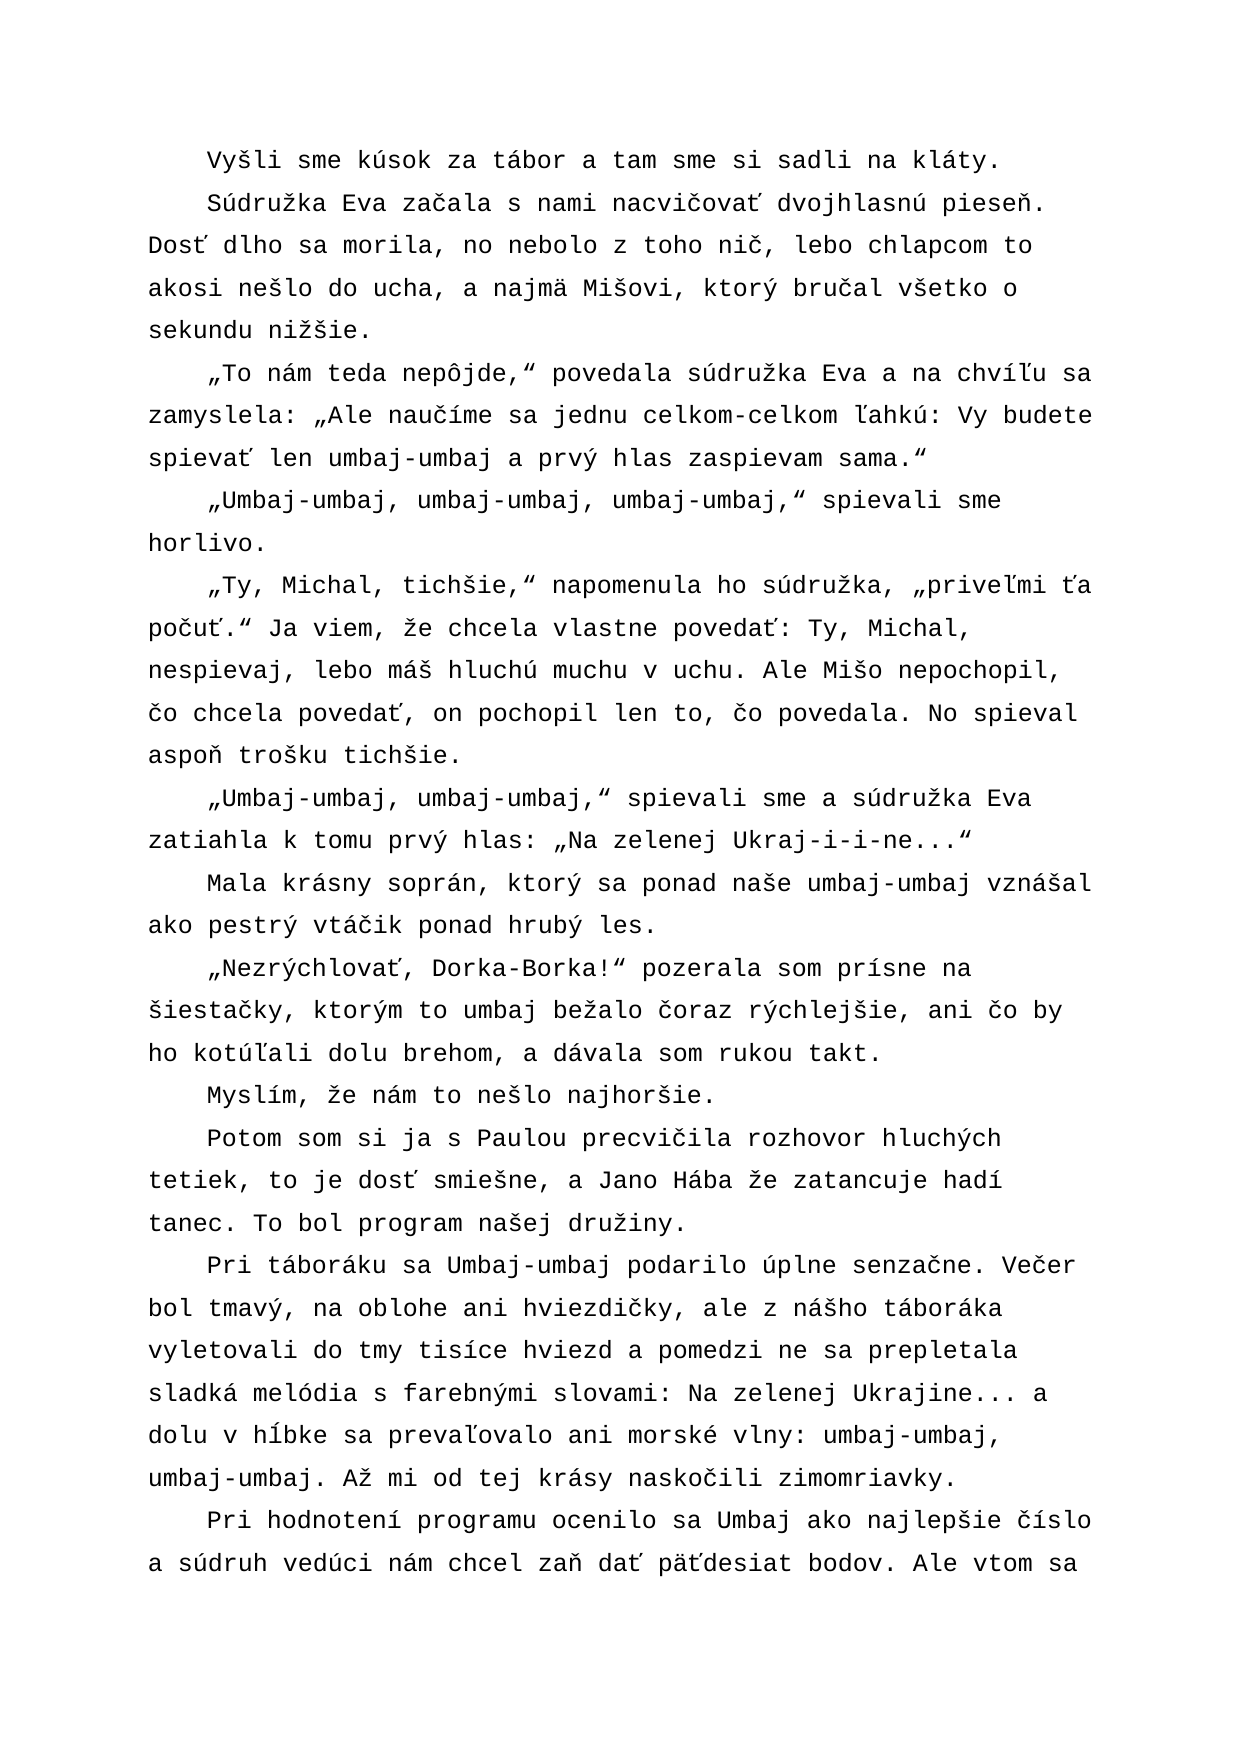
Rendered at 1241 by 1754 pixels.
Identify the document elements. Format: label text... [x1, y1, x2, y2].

text „Nezrýchlovať, Dorka-Borka!“ pozerala som prísne na šiestačky, ktorým to umbaj bežalo čoraz rýchlejšie, ani čo by ho kotúľali dolu brehom, a dávala som rukou takt. [148, 955, 1093, 1068]
text Pri hodnotení programu ocenilo sa Umbaj ako najlepšie číslo a súdruh vedúci nám chcel zaň dať päťdesiat bodov. Ale vtom sa [148, 1508, 1093, 1578]
text Mala krásny soprán, ktorý sa ponad naše umbaj-umbaj vznášal ako pestrý vtáčik ponad hrubý les. [148, 870, 1093, 941]
text Pri táboráku sa Umbaj-umbaj podarilo úplne senzačne. Večer bol tmavý, na oblohe ani hviezdičky, ale z nášho táboráka vyletovali do tmy tisíce hviezd a pomedzi ne sa prepletala sladká melódia s farebnými slovami: Na zelenej Ukrajine... a dolu v hĺbke sa prevaľovalo ani morské vlny: umbaj-umbaj, umbaj-umbaj. Až mi od tej krásy naskočili zimomriavky. [148, 1253, 1093, 1493]
text Potom som si ja s Paulou precvičila rozhovor hluchých tetiek, to je dosť smiešne, a Jano Hába že zatancuje hadí tanec. To bol program našej družiny. [148, 1125, 1093, 1238]
text Myslím, že nám to nešlo najhoršie. [148, 1083, 1093, 1111]
text „To nám teda nepôjde,“ povedala súdružka Eva a na chvíľu sa zamyslela: „Ale naučíme sa jednu celkom-celkom ľahkú: Vy budete spievať len umbaj-umbaj a prvý hlas zaspievam sama.“ [148, 360, 1093, 473]
text Vyšli sme kúsok za tábor a tam sme si sadli na kláty. [148, 148, 1093, 176]
text „Umbaj-umbaj, umbaj-umbaj,“ spievali sme a súdružka Eva zatiahla k tomu prvý hlas: „Na zelenej Ukraj-i-i-ne...“ [148, 785, 1093, 856]
text Súdružka Eva začala s nami nacvičovať dvojhlasnú pieseň. Dosť dlho sa morila, no nebolo z toho nič, lebo chlapcom to akosi nešlo do ucha, a najmä Mišovi, ktorý bručal všetko o sekundu nižšie. [148, 190, 1093, 346]
text „Ty, Michal, tichšie,“ napomenula ho súdružka, „priveľmi ťa počuť.“ Ja viem, že chcela vlastne povedať: Ty, Michal, nespievaj, lebo máš hluchú muchu v uchu. Ale Mišo nepochopil, čo chcela povedať, on pochopil len to, čo povedala. No spieval aspoň trošku tichšie. [148, 573, 1093, 771]
text „Umbaj-umbaj, umbaj-umbaj, umbaj-umbaj,“ spievali sme horlivo. [148, 488, 1093, 558]
